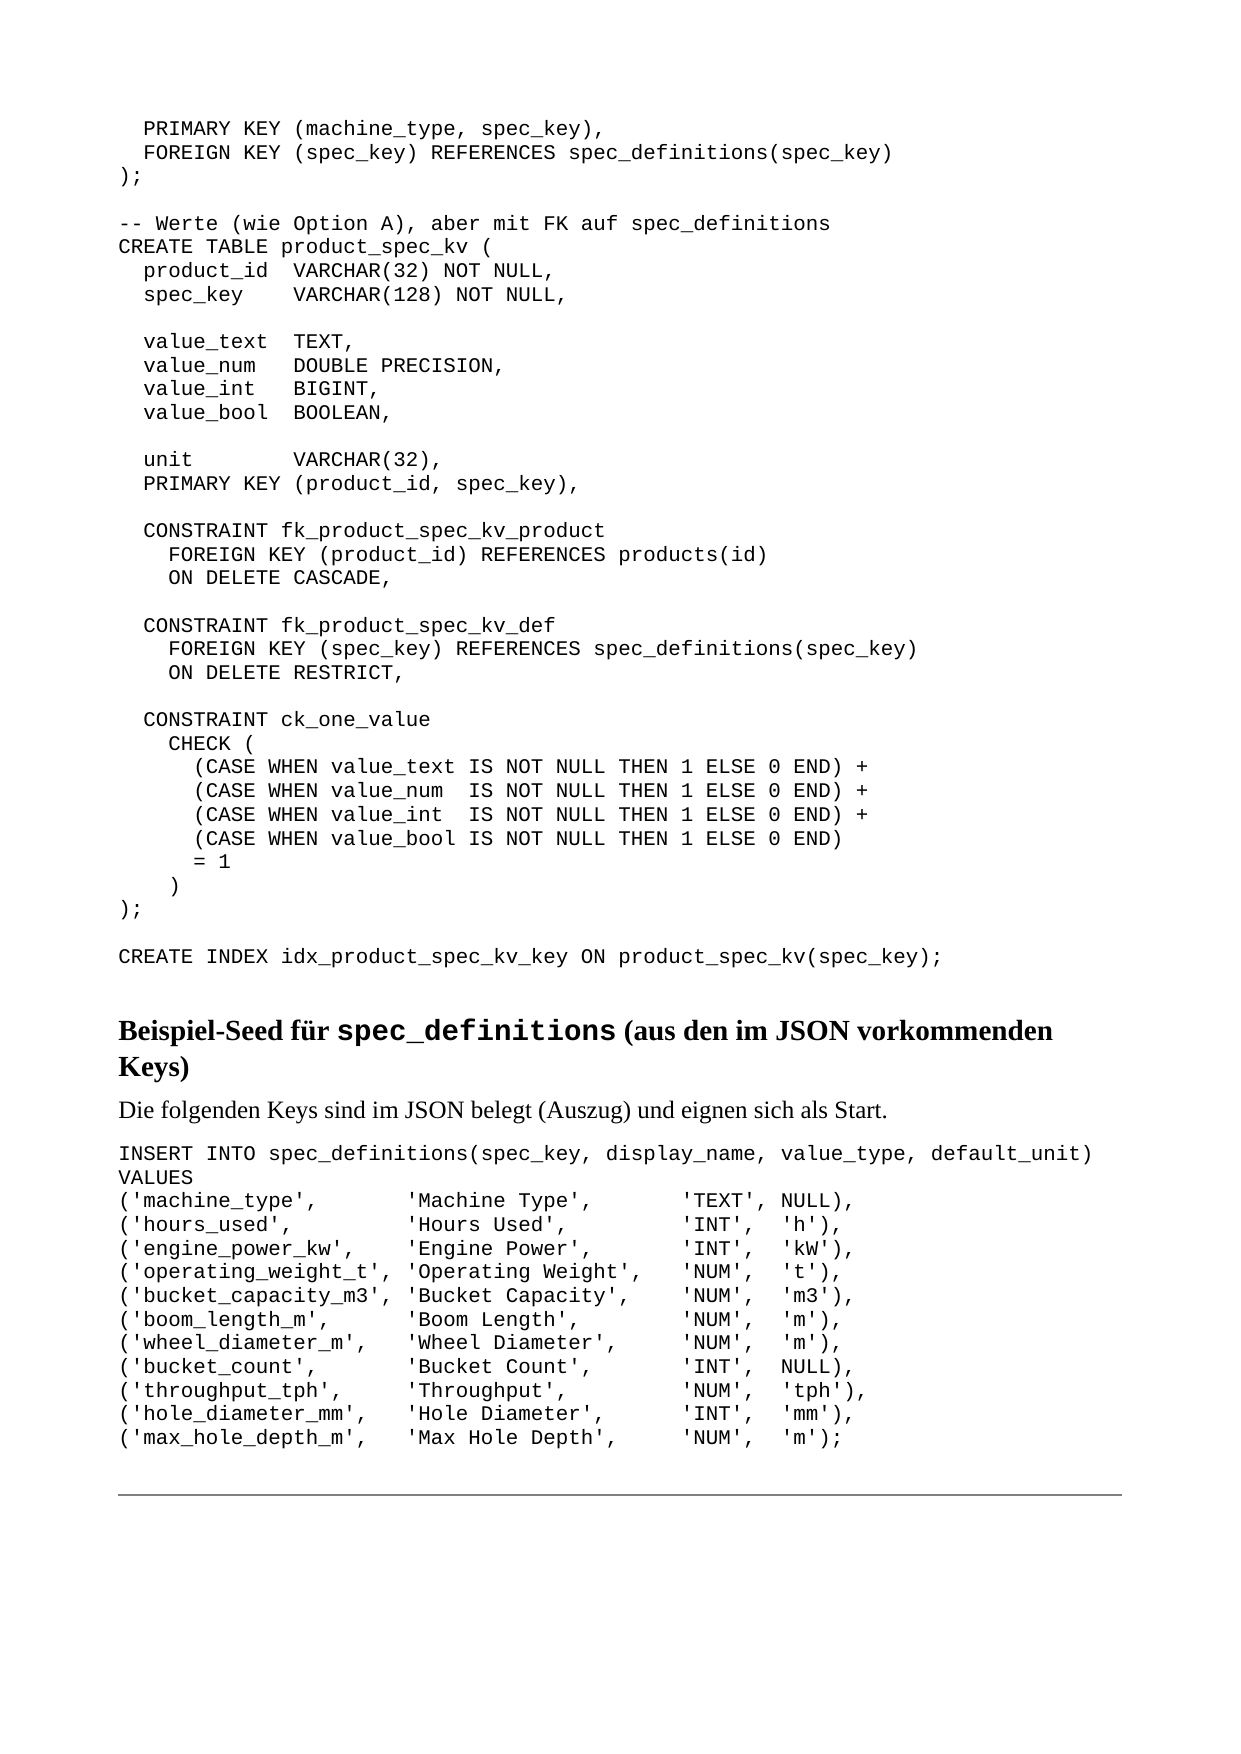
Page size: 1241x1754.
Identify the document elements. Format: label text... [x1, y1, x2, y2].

text ('throughput_tph', 'Throughput', 'NUM', 'tph'), [118, 1379, 1122, 1403]
text FOREIGN KEY (spec_key) REFERENCES spec_definitions(spec_key) [118, 638, 1122, 662]
text ); [118, 165, 1122, 189]
text spec_key VARCHAR(128) NOT NULL, [118, 284, 1122, 307]
text ('bucket_capacity_m3', 'Bucket Capacity', 'NUM', 'm3'), [118, 1285, 1122, 1309]
text (CASE WHEN value_bool IS NOT NULL THEN 1 ELSE 0 END) [118, 827, 1122, 851]
text INSERT INTO spec_definitions(spec_key, display_name, value_type, default_unit) [118, 1143, 1122, 1167]
text ('hours_used', 'Hours Used', 'INT', 'h'), [118, 1214, 1122, 1238]
text ('bucket_count', 'Bucket Count', 'INT', NULL), [118, 1356, 1122, 1379]
text FOREIGN KEY (spec_key) REFERENCES spec_definitions(spec_key) [118, 142, 1122, 165]
text ON DELETE CASCADE, [118, 567, 1122, 591]
text CONSTRAINT ck_one_value [118, 709, 1122, 733]
text (CASE WHEN value_num IS NOT NULL THEN 1 ELSE 0 END) + [118, 780, 1122, 804]
text value_int BIGINT, [118, 378, 1122, 402]
text PRIMARY KEY (machine_type, spec_key), [118, 118, 1122, 142]
text FOREIGN KEY (product_id) REFERENCES products(id) [118, 544, 1122, 567]
text ('hole_diameter_mm', 'Hole Diameter', 'INT', 'mm'), [118, 1403, 1122, 1427]
text ) [118, 875, 1122, 898]
text -- Werte (wie Option A), aber mit FK auf spec_definitions [118, 213, 1122, 236]
text CREATE INDEX idx_product_spec_kv_key ON product_spec_kv(spec_key); [118, 946, 1122, 969]
text ); [118, 898, 1122, 922]
text ('engine_power_kw', 'Engine Power', 'INT', 'kW'), [118, 1238, 1122, 1261]
subtitle Beispiel-Seed für spec_definitions (aus den im JSON vorkommenden Keys) [118, 1013, 1122, 1083]
text unit VARCHAR(32), [118, 449, 1122, 473]
text ('operating_weight_t', 'Operating Weight', 'NUM', 't'), [118, 1261, 1122, 1285]
text ('boom_length_m', 'Boom Length', 'NUM', 'm'), [118, 1309, 1122, 1332]
text CONSTRAINT fk_product_spec_kv_product [118, 520, 1122, 544]
text value_num DOUBLE PRECISION, [118, 354, 1122, 378]
text = 1 [118, 851, 1122, 875]
text ('wheel_diameter_m', 'Wheel Diameter', 'NUM', 'm'), [118, 1332, 1122, 1356]
text value_text TEXT, [118, 331, 1122, 354]
text ('machine_type', 'Machine Type', 'TEXT', NULL), [118, 1190, 1122, 1214]
text CONSTRAINT fk_product_spec_kv_def [118, 615, 1122, 638]
text CREATE TABLE product_spec_kv ( [118, 236, 1122, 260]
text VALUES [118, 1167, 1122, 1190]
text Die folgenden Keys sind im JSON belegt (Auszug) und eignen sich als Start. [118, 1096, 1122, 1124]
text (CASE WHEN value_text IS NOT NULL THEN 1 ELSE 0 END) + [118, 757, 1122, 780]
text product_id VARCHAR(32) NOT NULL, [118, 260, 1122, 284]
text CHECK ( [118, 733, 1122, 757]
text ON DELETE RESTRICT, [118, 662, 1122, 686]
text PRIMARY KEY (product_id, spec_key), [118, 473, 1122, 496]
text value_bool BOOLEAN, [118, 402, 1122, 426]
text (CASE WHEN value_int IS NOT NULL THEN 1 ELSE 0 END) + [118, 804, 1122, 827]
text ('max_hole_depth_m', 'Max Hole Depth', 'NUM', 'm'); [118, 1427, 1122, 1451]
